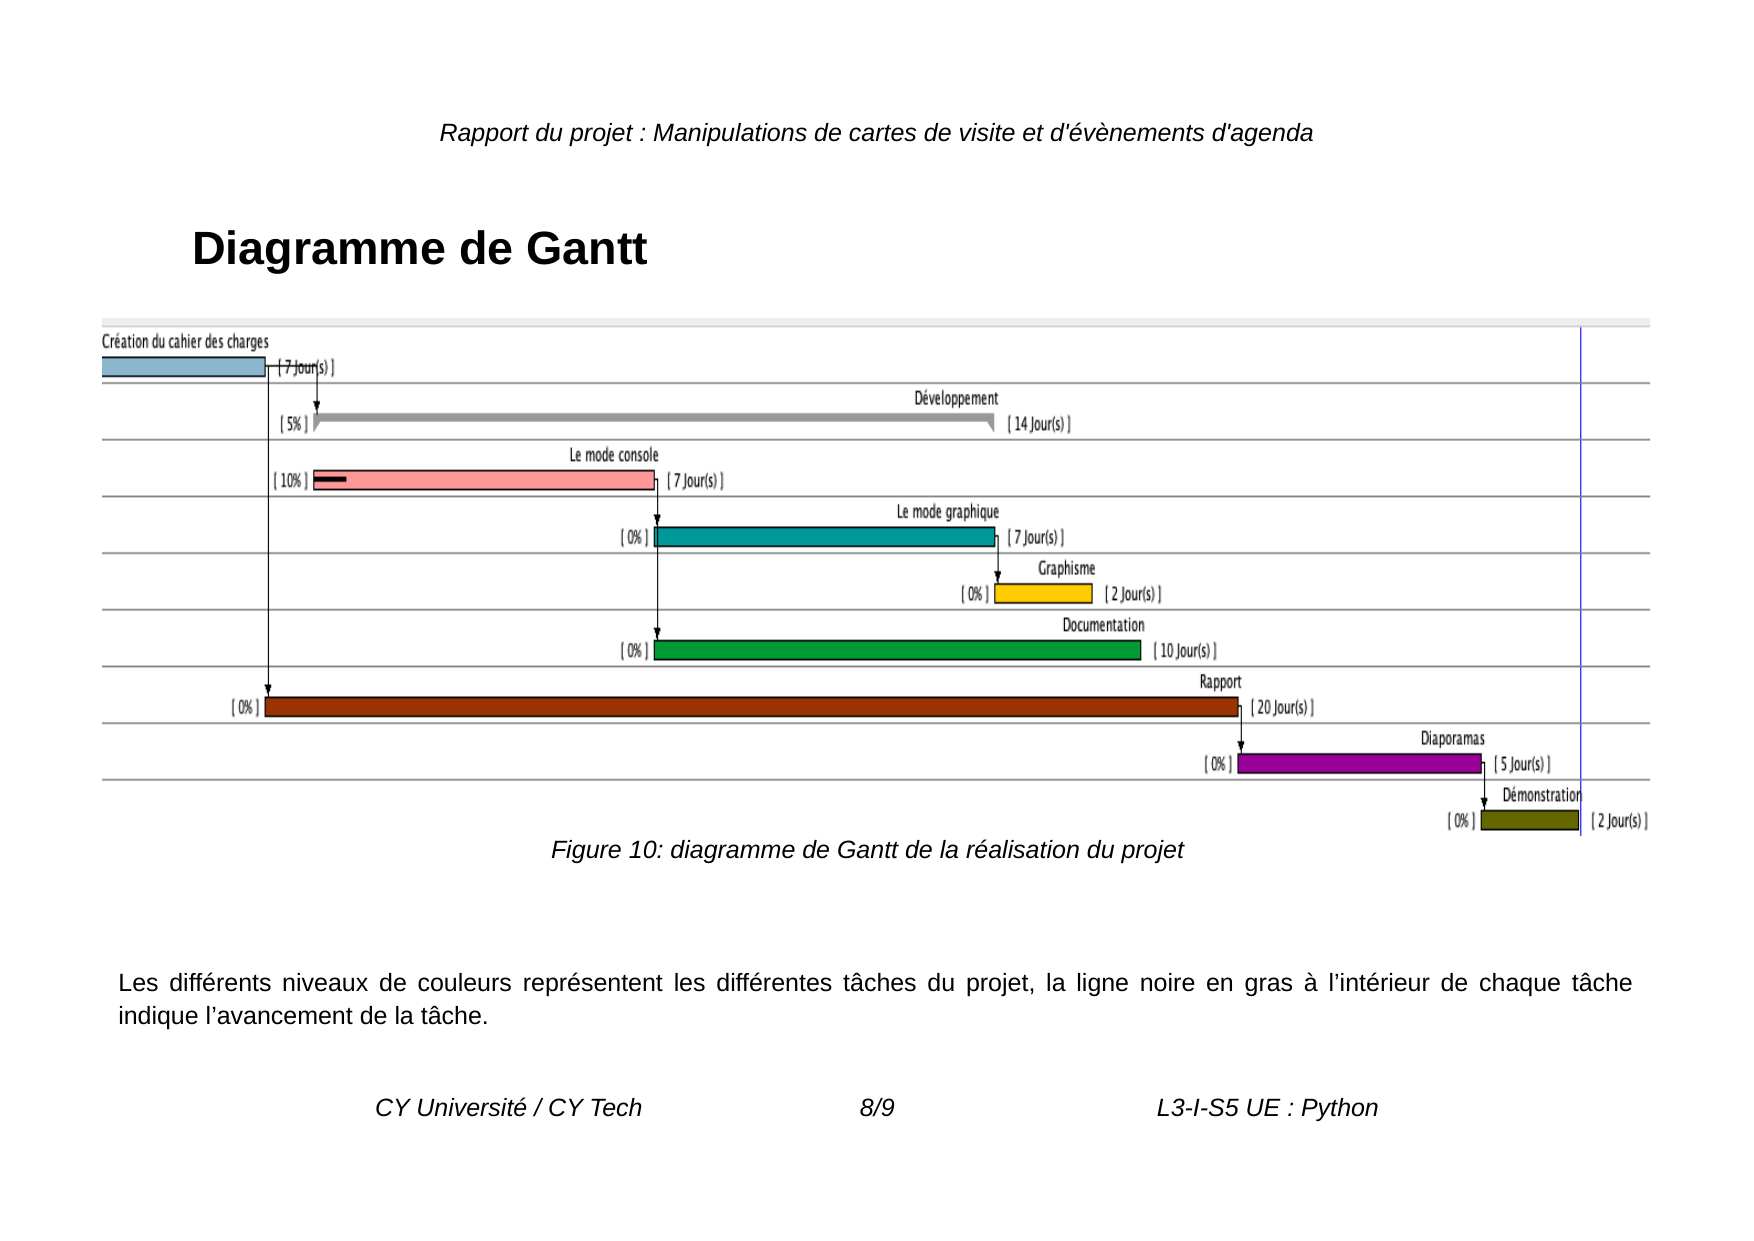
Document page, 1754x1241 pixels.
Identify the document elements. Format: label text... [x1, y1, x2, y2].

subtitle [19, 864, 1717, 916]
subtitle Diagramme de Gantt [118, 221, 1636, 274]
list Les différents niveaux de couleurs représentent les différentes tâches du projet, la ligne noire en gras à l’intérieur de chaque tâche indique l’avancement de la tâche. [118, 968, 1636, 1029]
subtitle [19, 306, 1717, 318]
text Figure 10: diagramme de Gantt de la réalisation du projet [19, 318, 1717, 864]
picture [102, 318, 1651, 836]
